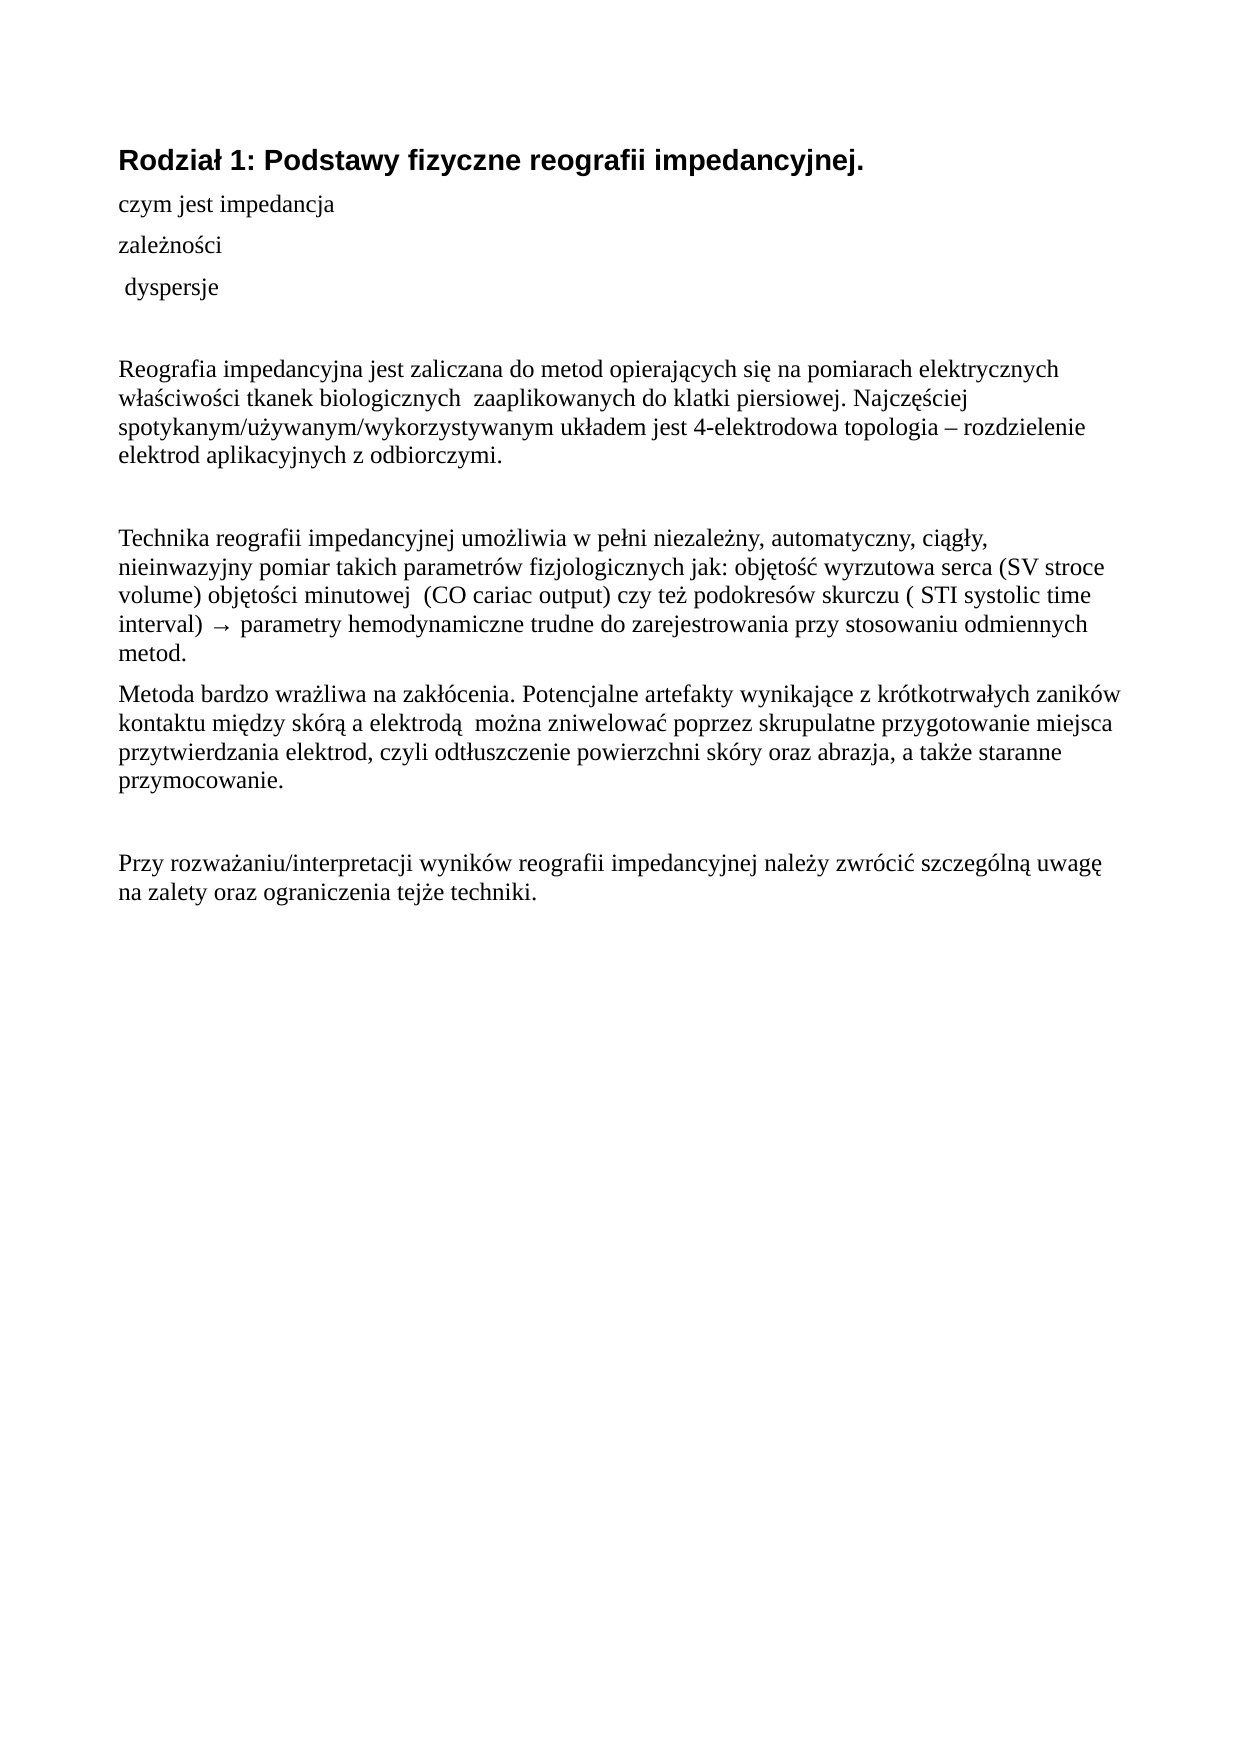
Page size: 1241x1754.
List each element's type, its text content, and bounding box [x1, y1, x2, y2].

text Reografia impedancyjna jest zaliczana do metod opierających się na pomiarach elektrycznych właściwości tkanek biologicznych zaaplikowanych do klatki piersiowej. Najczęściej spotykanym/używanym/wykorzystywanym układem jest 4-elektrodowa topologia – rozdzielenie elektrod aplikacyjnych z odbiorczymi. [118, 354, 1122, 469]
subtitle Rodział 1: Podstawy fizyczne reografii impedancyjnej. [118, 143, 1122, 177]
text zależności [118, 230, 1122, 259]
text dyspersje [118, 272, 1122, 300]
text Przy rozważaniu/interpretacji wyników reografii impedancyjnej należy zwrócić szczególną uwagę na zalety oraz ograniczenia tejże techniki. [118, 848, 1122, 905]
text Technika reografii impedancyjnej umożliwia w pełni niezależny, automatyczny, ciągły, nieinwazyjny pomiar takich parametrów fizjologicznych jak: objętość wyrzutowa serca (SV stroce volume) objętości minutowej (CO cariac output) czy też podokresów skurczu ( STI systolic time interval) → parametry hemodynamiczne trudne do zarejestrowania przy stosowaniu odmiennych metod. [118, 523, 1122, 667]
text czym jest impedancja [118, 189, 1122, 218]
text Metoda bardzo wrażliwa na zakłócenia. Potencjalne artefakty wynikające z krótkotrwałych zaników kontaktu między skórą a elektrodą można zniwelować poprzez skrupulatne przygotowanie miejsca przytwierdzania elektrod, czyli odtłuszczenie powierzchni skóry oraz abrazja, a także staranne przymocowanie. [118, 679, 1122, 794]
